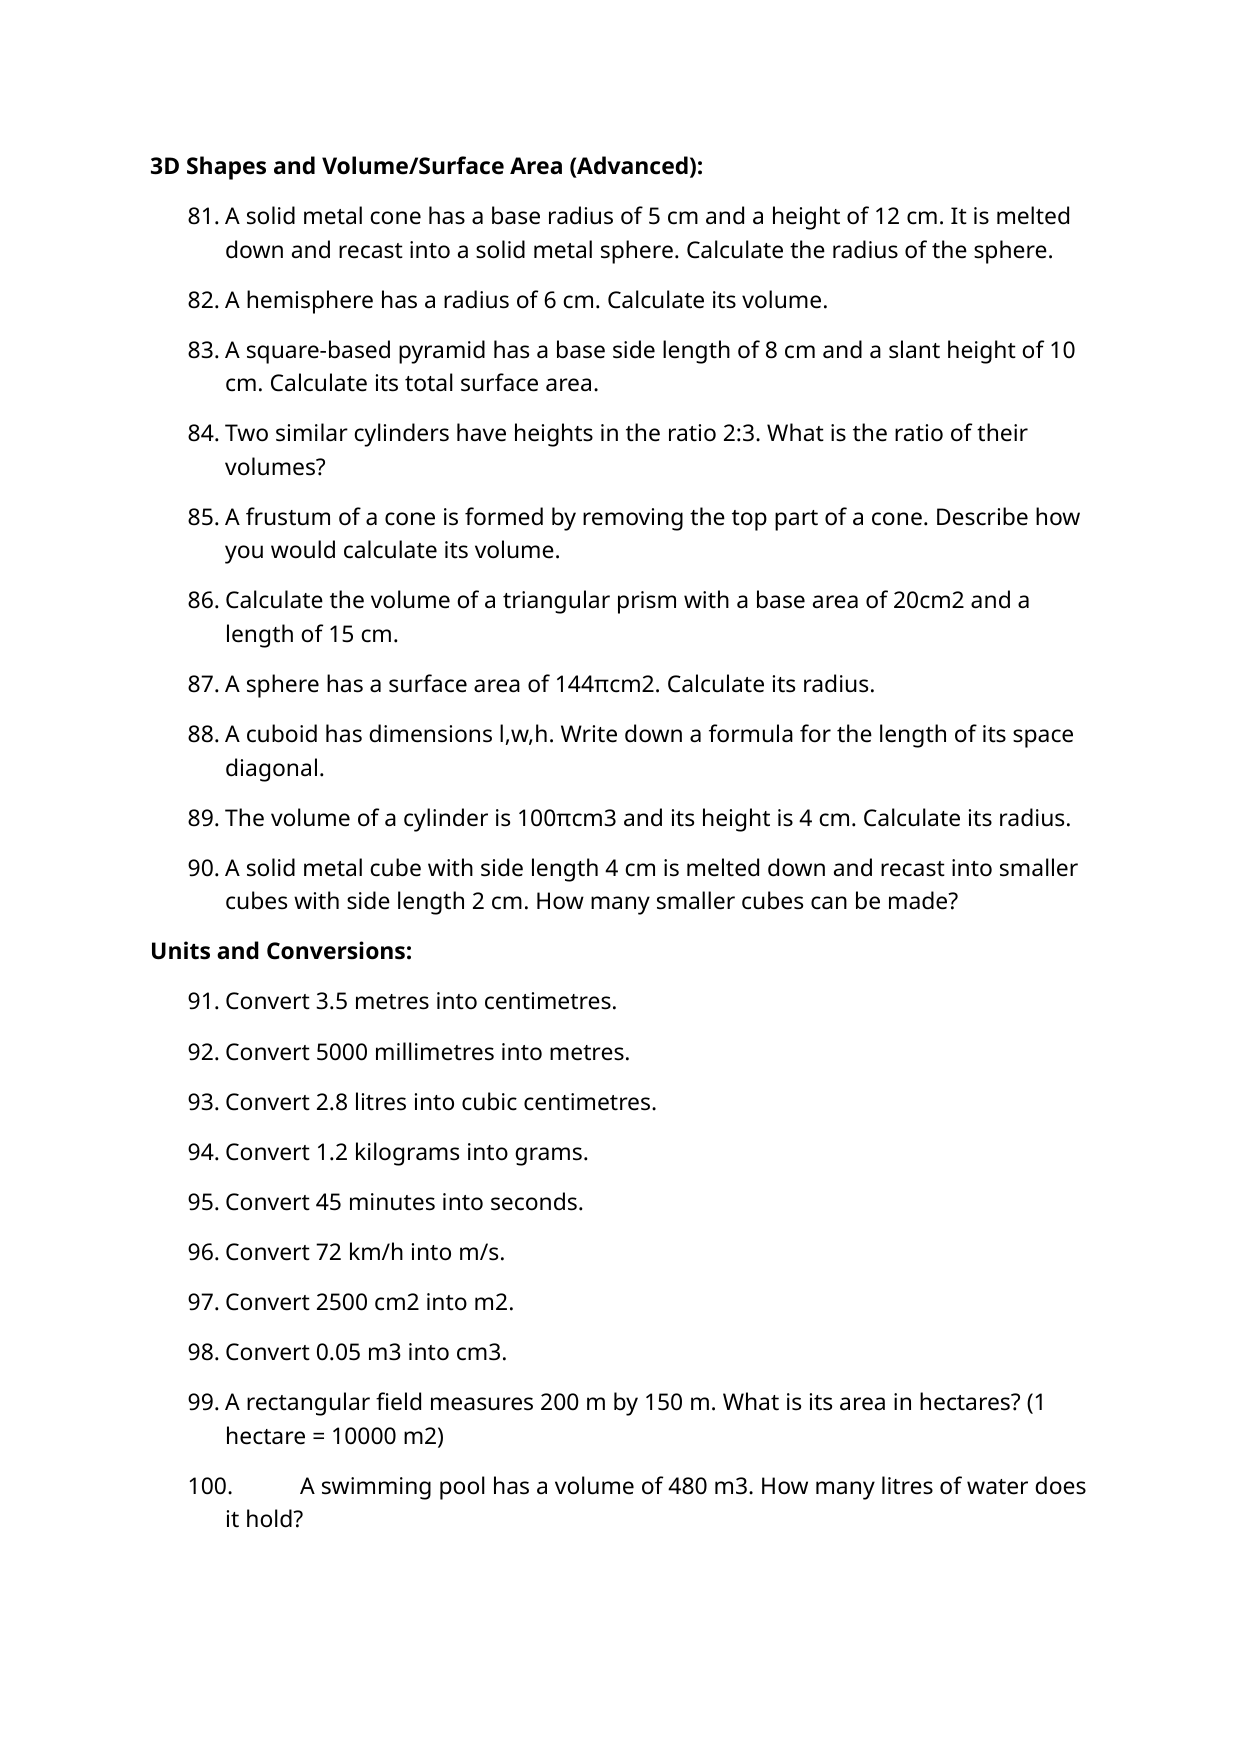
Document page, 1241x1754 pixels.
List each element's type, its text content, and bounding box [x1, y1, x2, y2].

list Convert 72 km/h into m/s. [187, 1236, 1090, 1267]
list A swimming pool has a volume of 480 m3. How many litres of water does it hold? [187, 1470, 1090, 1534]
list A solid metal cube with side length 4 cm is melted down and recast into smaller cubes with side length 2 cm. How many smaller cubes can be made? [187, 852, 1090, 916]
list A solid metal cone has a base radius of 5 cm and a height of 12 cm. It is melted down and recast into a solid metal sphere. Calculate the radius of the sphere. [187, 200, 1090, 265]
list Convert 45 minutes into seconds. [187, 1186, 1090, 1217]
list A frustum of a cone is formed by removing the top part of a cone. Describe how you would calculate its volume. [187, 501, 1090, 566]
list A sphere has a surface area of 144πcm2. Calculate its radius. [187, 668, 1090, 699]
list Two similar cylinders have heights in the ratio 2:3. What is the ratio of their volumes? [187, 417, 1090, 482]
text 3D Shapes and Volume/Surface Area (Advanced): [150, 150, 1090, 181]
list A cuboid has dimensions l,w,h. Write down a formula for the length of its space diagonal. [187, 718, 1090, 783]
list The volume of a cylinder is 100πcm3 and its height is 4 cm. Calculate its radius. [187, 802, 1090, 833]
list Convert 2.8 litres into cubic centimetres. [187, 1086, 1090, 1117]
list Convert 1.2 kilograms into grams. [187, 1136, 1090, 1167]
list Convert 5000 millimetres into metres. [187, 1035, 1090, 1067]
list Convert 2500 cm2 into m2. [187, 1286, 1090, 1317]
list Convert 3.5 metres into centimetres. [187, 985, 1090, 1017]
list A rectangular field measures 200 m by 150 m. What is its area in hectares? (1 hectare = 10000 m2) [187, 1386, 1090, 1451]
list A square-based pyramid has a base side length of 8 cm and a slant height of 10 cm. Calculate its total surface area. [187, 334, 1090, 398]
list Convert 0.05 m3 into cm3. [187, 1336, 1090, 1367]
list Calculate the volume of a triangular prism with a base area of 20cm2 and a length of 15 cm. [187, 584, 1090, 649]
text Units and Conversions: [150, 935, 1090, 966]
list A hemisphere has a radius of 6 cm. Calculate its volume. [187, 284, 1090, 315]
